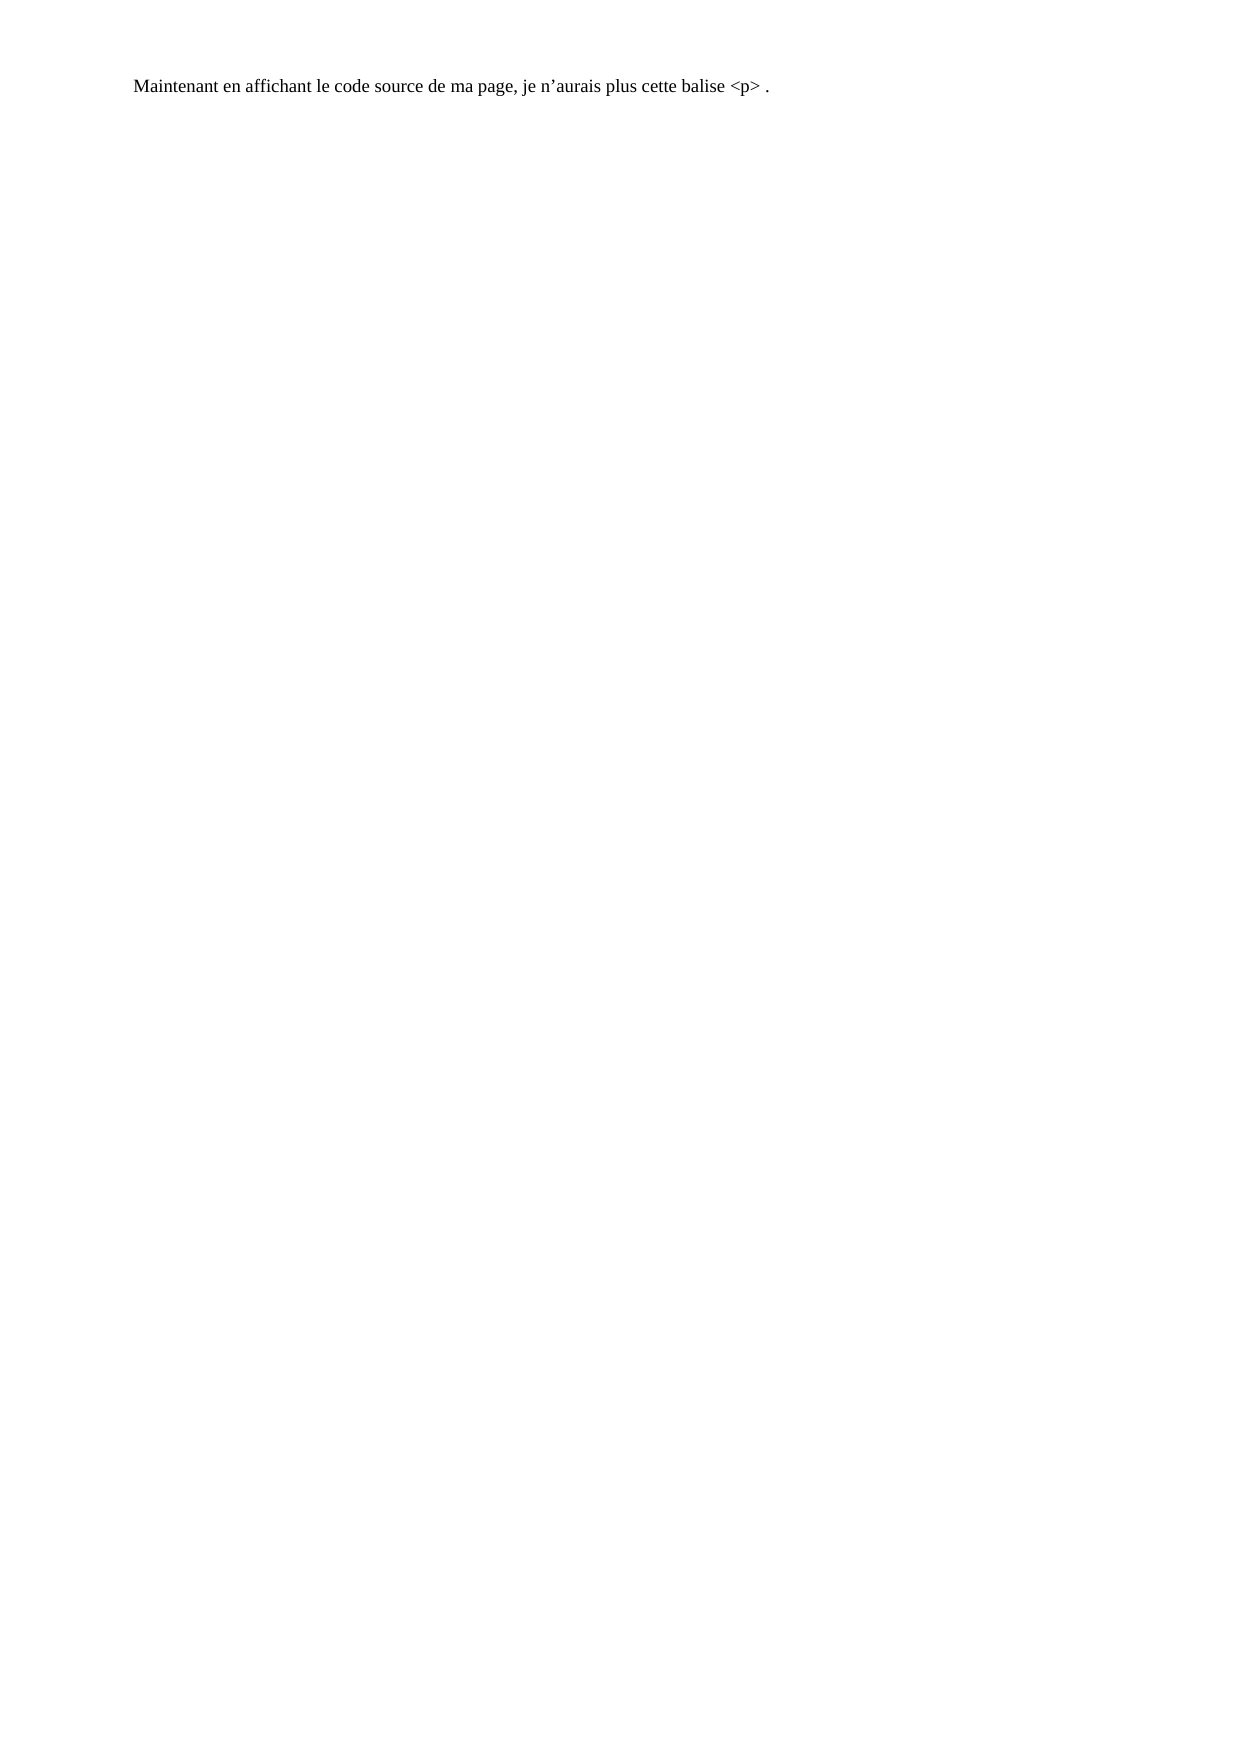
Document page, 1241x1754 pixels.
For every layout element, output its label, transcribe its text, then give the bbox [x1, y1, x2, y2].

text Maintenant en affichant le code source de ma page, je n’aurais plus cette balise <p> . [75, 75, 1165, 97]
